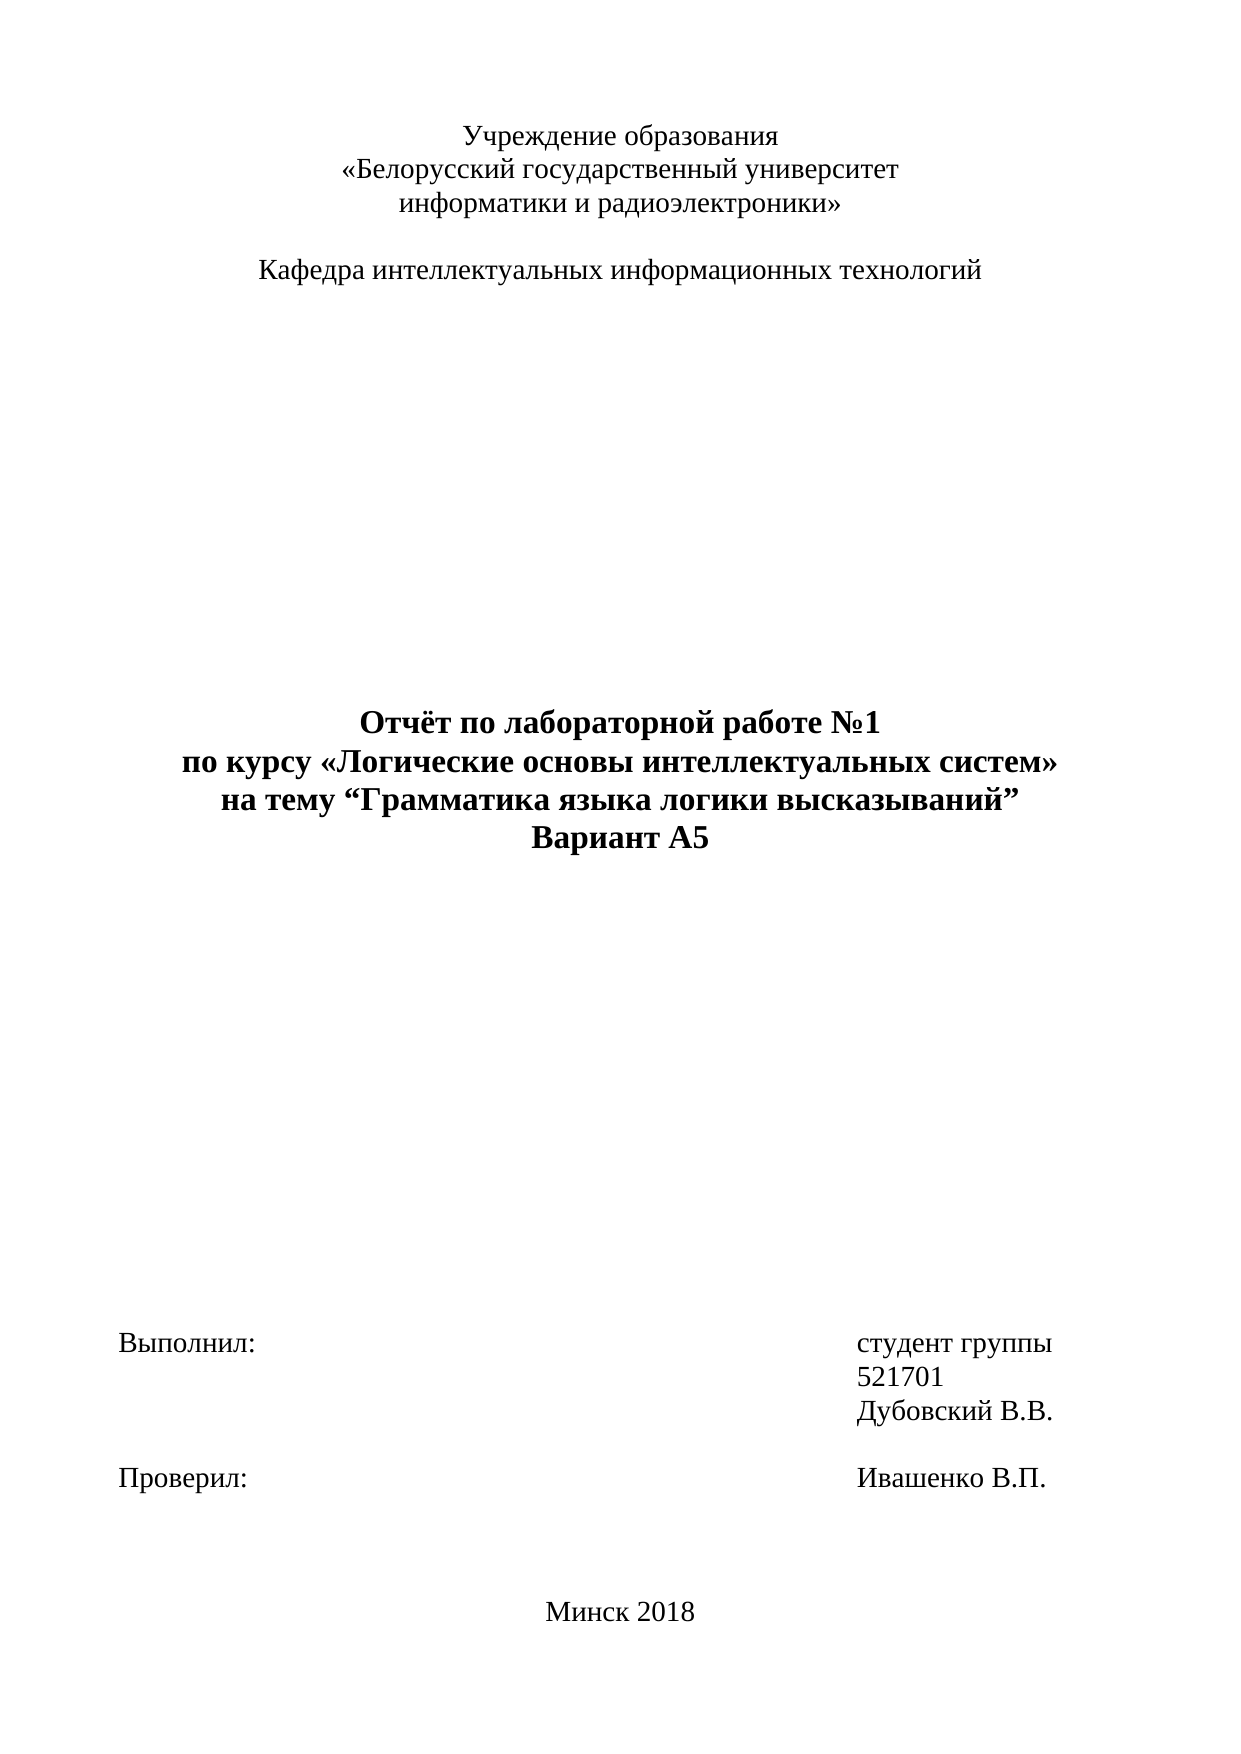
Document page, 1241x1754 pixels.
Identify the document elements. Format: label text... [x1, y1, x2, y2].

text Дубовский В.В. [118, 1393, 1122, 1426]
text Выполнил: студент группы [118, 1326, 1122, 1359]
text Кафедра интеллектуальных информационных технологий [118, 252, 1122, 286]
text Проверил: Ивашенко В.П. [118, 1460, 1122, 1493]
text Вариант A5 [118, 818, 1122, 856]
text «Белорусский государственный университет [118, 152, 1122, 185]
text Отчёт по лабораторной работе №1 [118, 703, 1122, 741]
text на тему “Грамматика языка логики высказываний” [118, 779, 1122, 818]
text Учреждение образования [118, 118, 1122, 152]
text Минск 2018 [118, 1594, 1122, 1627]
text 521701 [118, 1359, 1122, 1393]
text по курсу «Логические основы интеллектуальных систем» [118, 741, 1122, 779]
text информатики и радиоэлектроники» [118, 185, 1122, 219]
